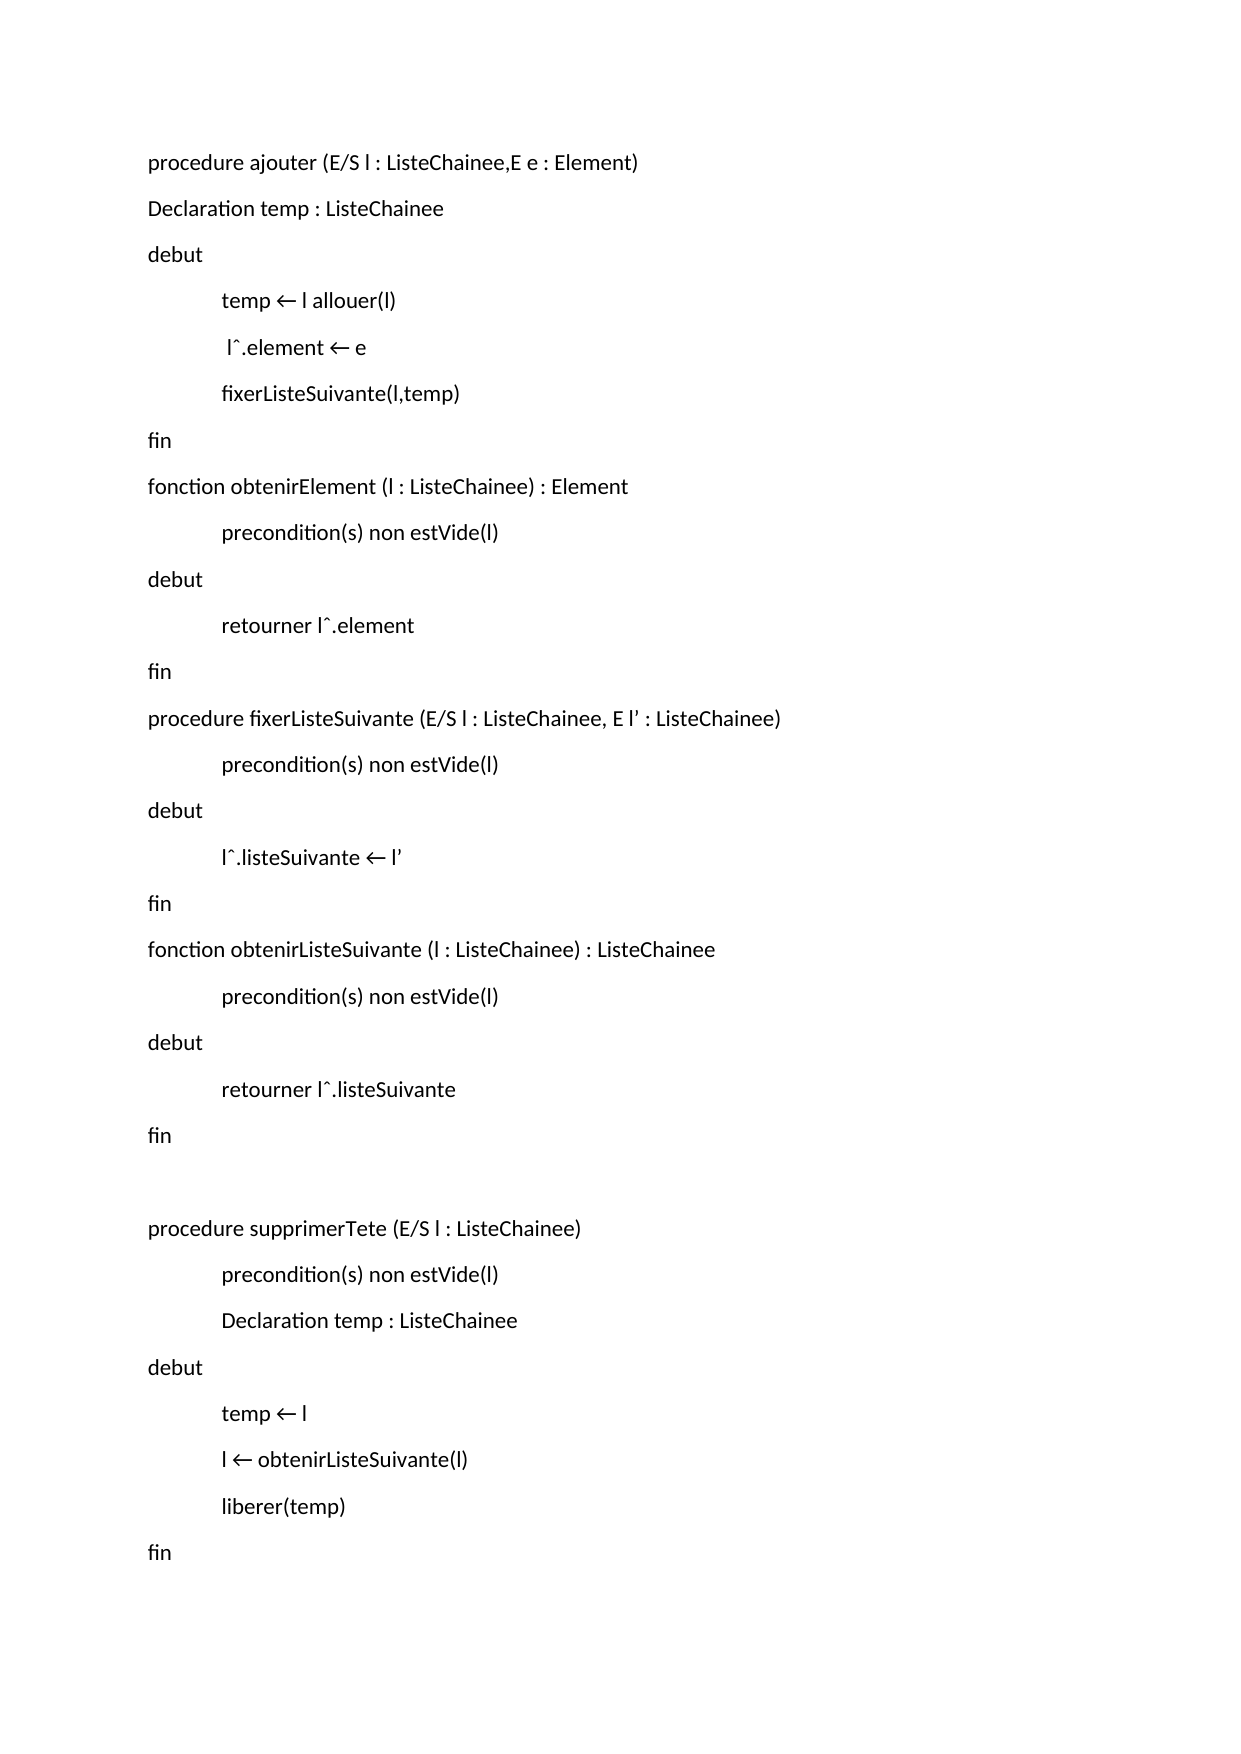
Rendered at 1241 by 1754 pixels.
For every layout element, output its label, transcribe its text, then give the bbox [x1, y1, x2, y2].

text debut [148, 797, 1093, 824]
text precondition(s) non estVide(l) [148, 518, 1093, 546]
text fin [148, 1121, 1093, 1149]
text Declaration temp : ListeChainee [148, 1306, 1093, 1334]
text fixerListeSuivante(l,temp) [148, 379, 1093, 407]
text fin [148, 657, 1093, 686]
text procedure fixerListeSuivante (E/S l : ListeChainee, E l’ : ListeChainee) [148, 704, 1093, 732]
text liberer(temp) [148, 1492, 1093, 1520]
text retourner lˆ.listeSuivante [148, 1075, 1093, 1103]
text procedure supprimerTete (E/S l : ListeChainee) [148, 1214, 1093, 1242]
text debut [148, 240, 1093, 268]
text debut [148, 565, 1093, 593]
text fin [148, 1538, 1093, 1566]
text fin [148, 889, 1093, 917]
text l ← obtenirListeSuivante(l) [148, 1446, 1093, 1473]
text precondition(s) non estVide(l) [148, 750, 1093, 778]
text retourner lˆ.element [148, 611, 1093, 639]
text debut [148, 1353, 1093, 1381]
text Declaration temp : ListeChainee [148, 194, 1093, 222]
text temp ← l allouer(l) [148, 287, 1093, 315]
text temp ← l [148, 1399, 1093, 1427]
text fonction obtenirElement (l : ListeChainee) : Element [148, 472, 1093, 500]
text lˆ.listeSuivante ← l’ [148, 843, 1093, 871]
text lˆ.element ← e [148, 333, 1093, 361]
text debut [148, 1028, 1093, 1056]
text precondition(s) non estVide(l) [148, 1260, 1093, 1288]
text fin [148, 426, 1093, 454]
text precondition(s) non estVide(l) [148, 982, 1093, 1010]
text procedure ajouter (E/S l : ListeChainee,E e : Element) [148, 148, 1093, 176]
text fonction obtenirListeSuivante (l : ListeChainee) : ListeChainee [148, 936, 1093, 964]
